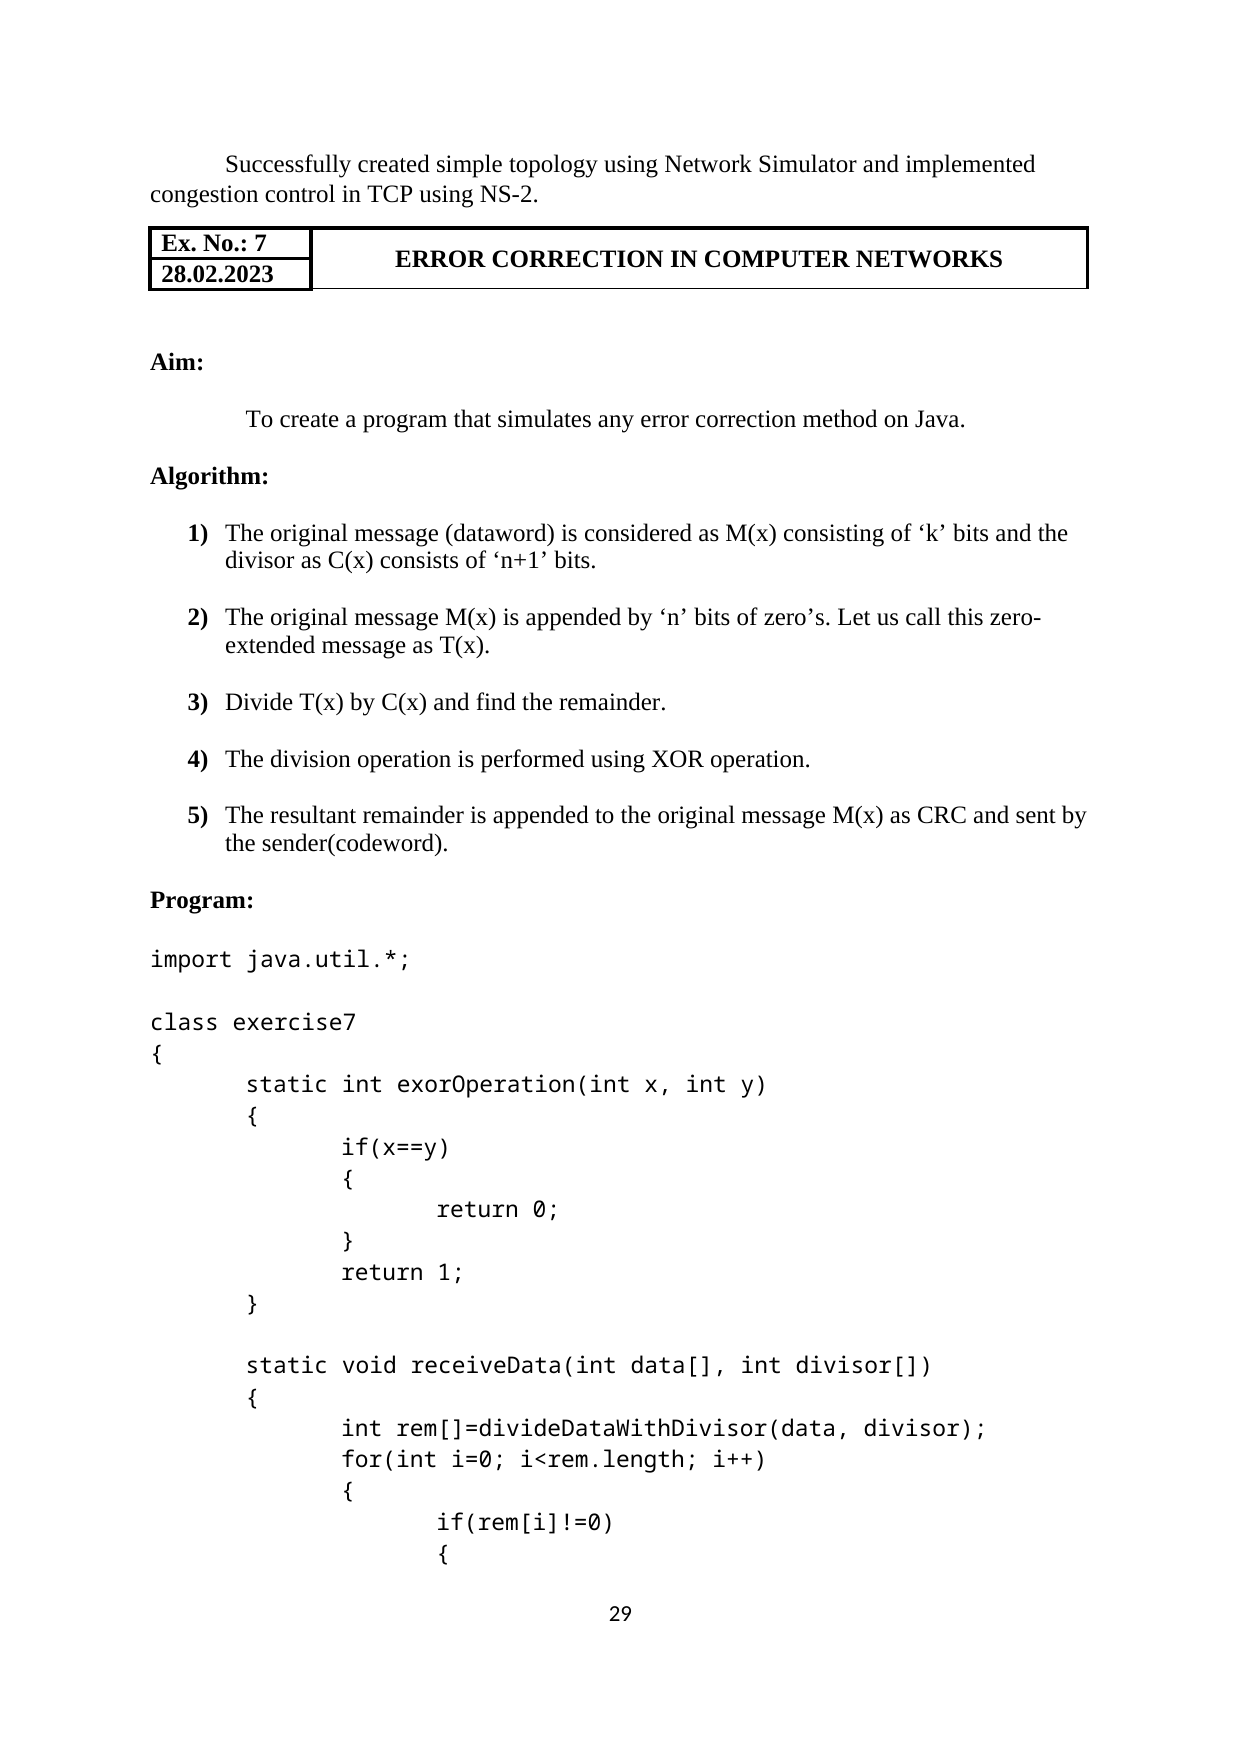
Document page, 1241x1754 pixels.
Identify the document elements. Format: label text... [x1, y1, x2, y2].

list The division operation is performed using XOR operation. [187, 745, 1090, 772]
table_header Ex. No.: 7 [152, 230, 309, 257]
text } [150, 1287, 1090, 1318]
text static int exorOperation(int x, int y) [150, 1068, 1090, 1099]
text To create a program that simulates any error correction method on Java. [150, 405, 1090, 433]
text { [150, 1474, 1090, 1506]
text { [150, 1037, 1090, 1068]
text { [150, 1162, 1090, 1193]
list Divide T(x) by C(x) and find the remainder. [187, 688, 1090, 716]
text Algorithm: [150, 462, 1090, 489]
text class exercise7 [150, 1006, 1090, 1037]
table_header ERROR CORRECTION IN COMPUTER NETWORKS [313, 230, 1086, 288]
table_cell 28.02.2023 [152, 260, 309, 288]
text static void receiveData(int data[], int divisor[]) [150, 1349, 1090, 1381]
list The original message (dataword) is considered as M(x) consisting of ‘k’ bits and the divisor as C(x) consists of ‘n+1’ bits. [187, 519, 1090, 574]
text import java.util.*; [150, 943, 1090, 974]
text { [150, 1537, 1090, 1568]
text for(int i=0; i<rem.length; i++) [150, 1443, 1090, 1474]
text Aim: [150, 348, 1090, 376]
text } [150, 1224, 1090, 1256]
text if(x==y) [150, 1131, 1090, 1162]
list The resultant remainder is appended to the original message M(x) as CRC and sent by the sender(codeword). [187, 802, 1090, 857]
text return 0; [150, 1193, 1090, 1224]
text Program: [150, 886, 1090, 914]
text Successfully created simple topology using Network Simulator and implemented congestion control in TCP using NS-2. [150, 150, 1090, 208]
text { [150, 1099, 1090, 1131]
text return 1; [150, 1256, 1090, 1287]
text { [150, 1381, 1090, 1412]
text if(rem[i]!=0) [150, 1506, 1090, 1537]
text int rem[]=divideDataWithDivisor(data, divisor); [150, 1412, 1090, 1443]
list The original message M(x) is appended by ‘n’ bits of zero’s. Let us call this zero-extended message as T(x). [187, 603, 1090, 659]
